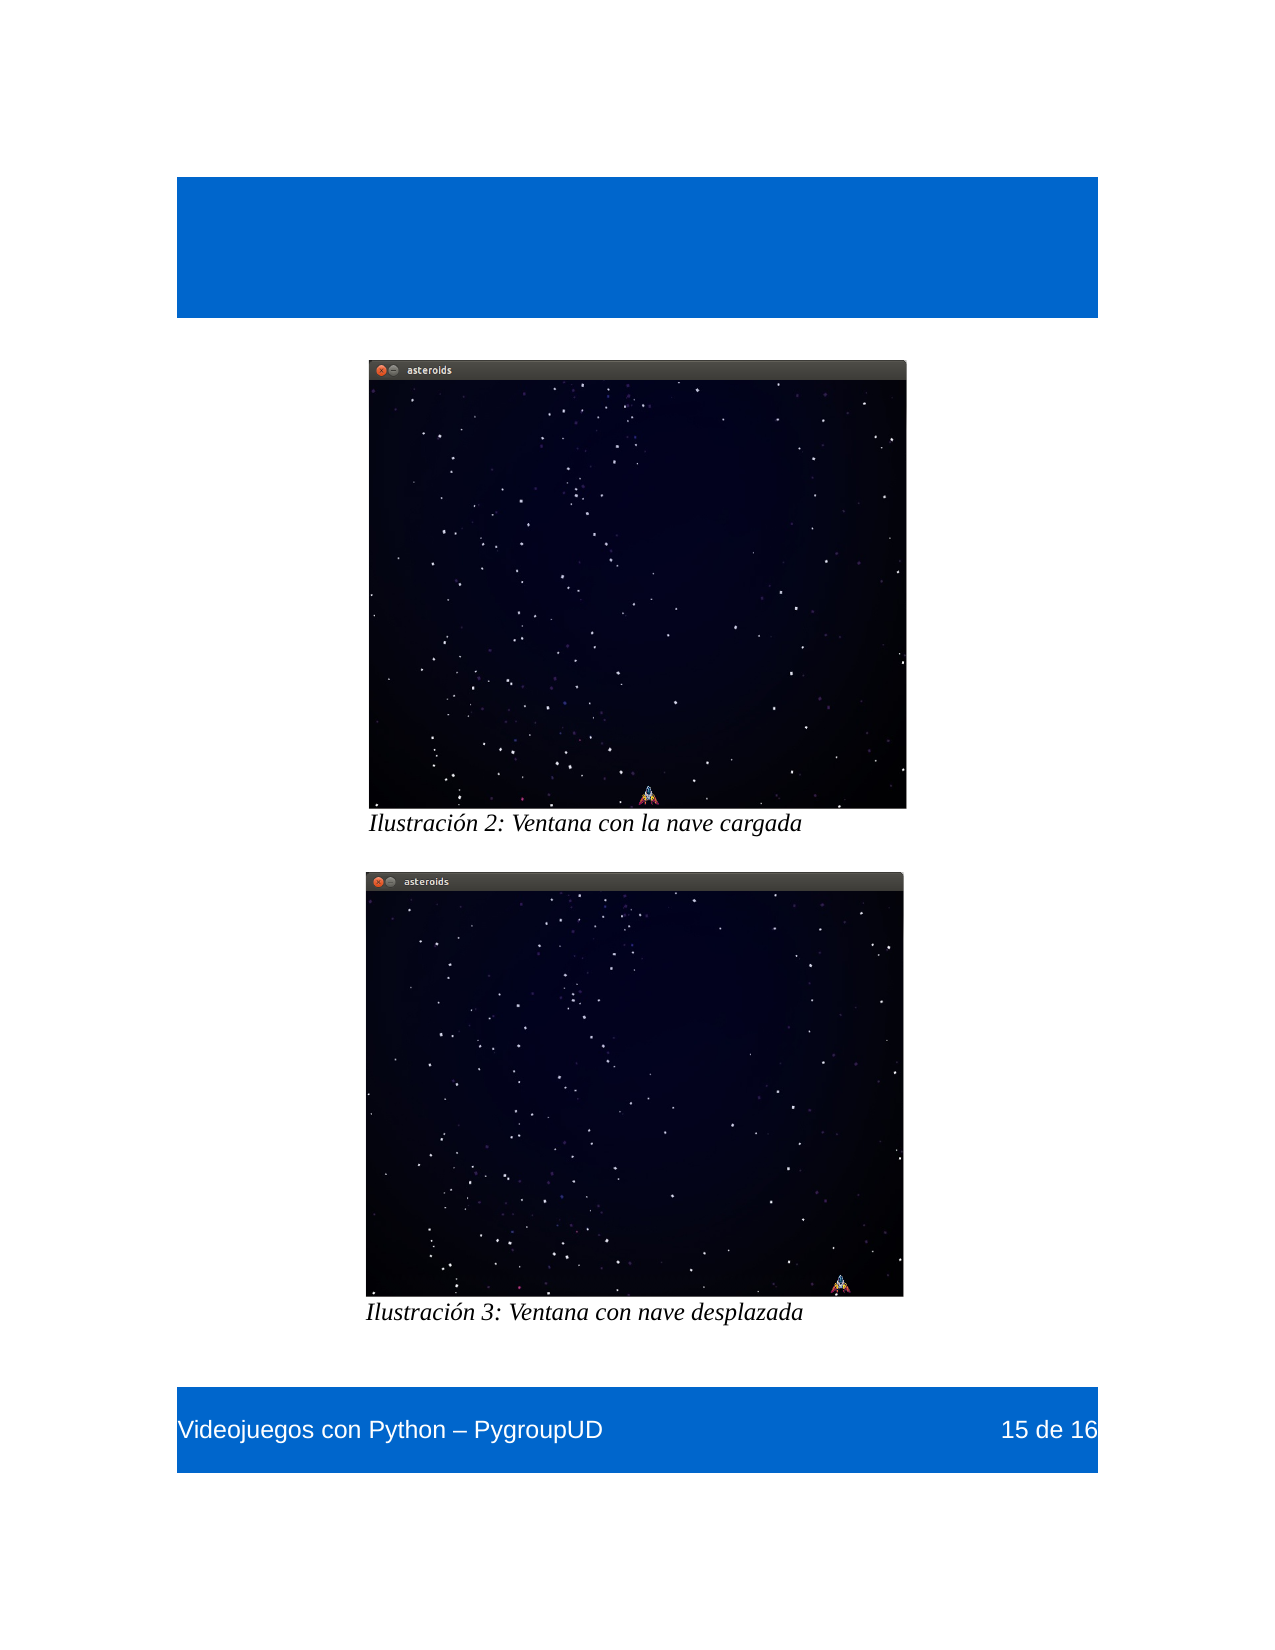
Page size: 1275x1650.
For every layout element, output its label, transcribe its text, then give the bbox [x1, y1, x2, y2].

text Ilustración 3: Ventana con nave desplazada [366, 1297, 903, 1326]
picture [365, 872, 904, 1297]
text Ilustración 2: Ventana con la nave cargada [368, 809, 907, 837]
picture [368, 360, 907, 809]
